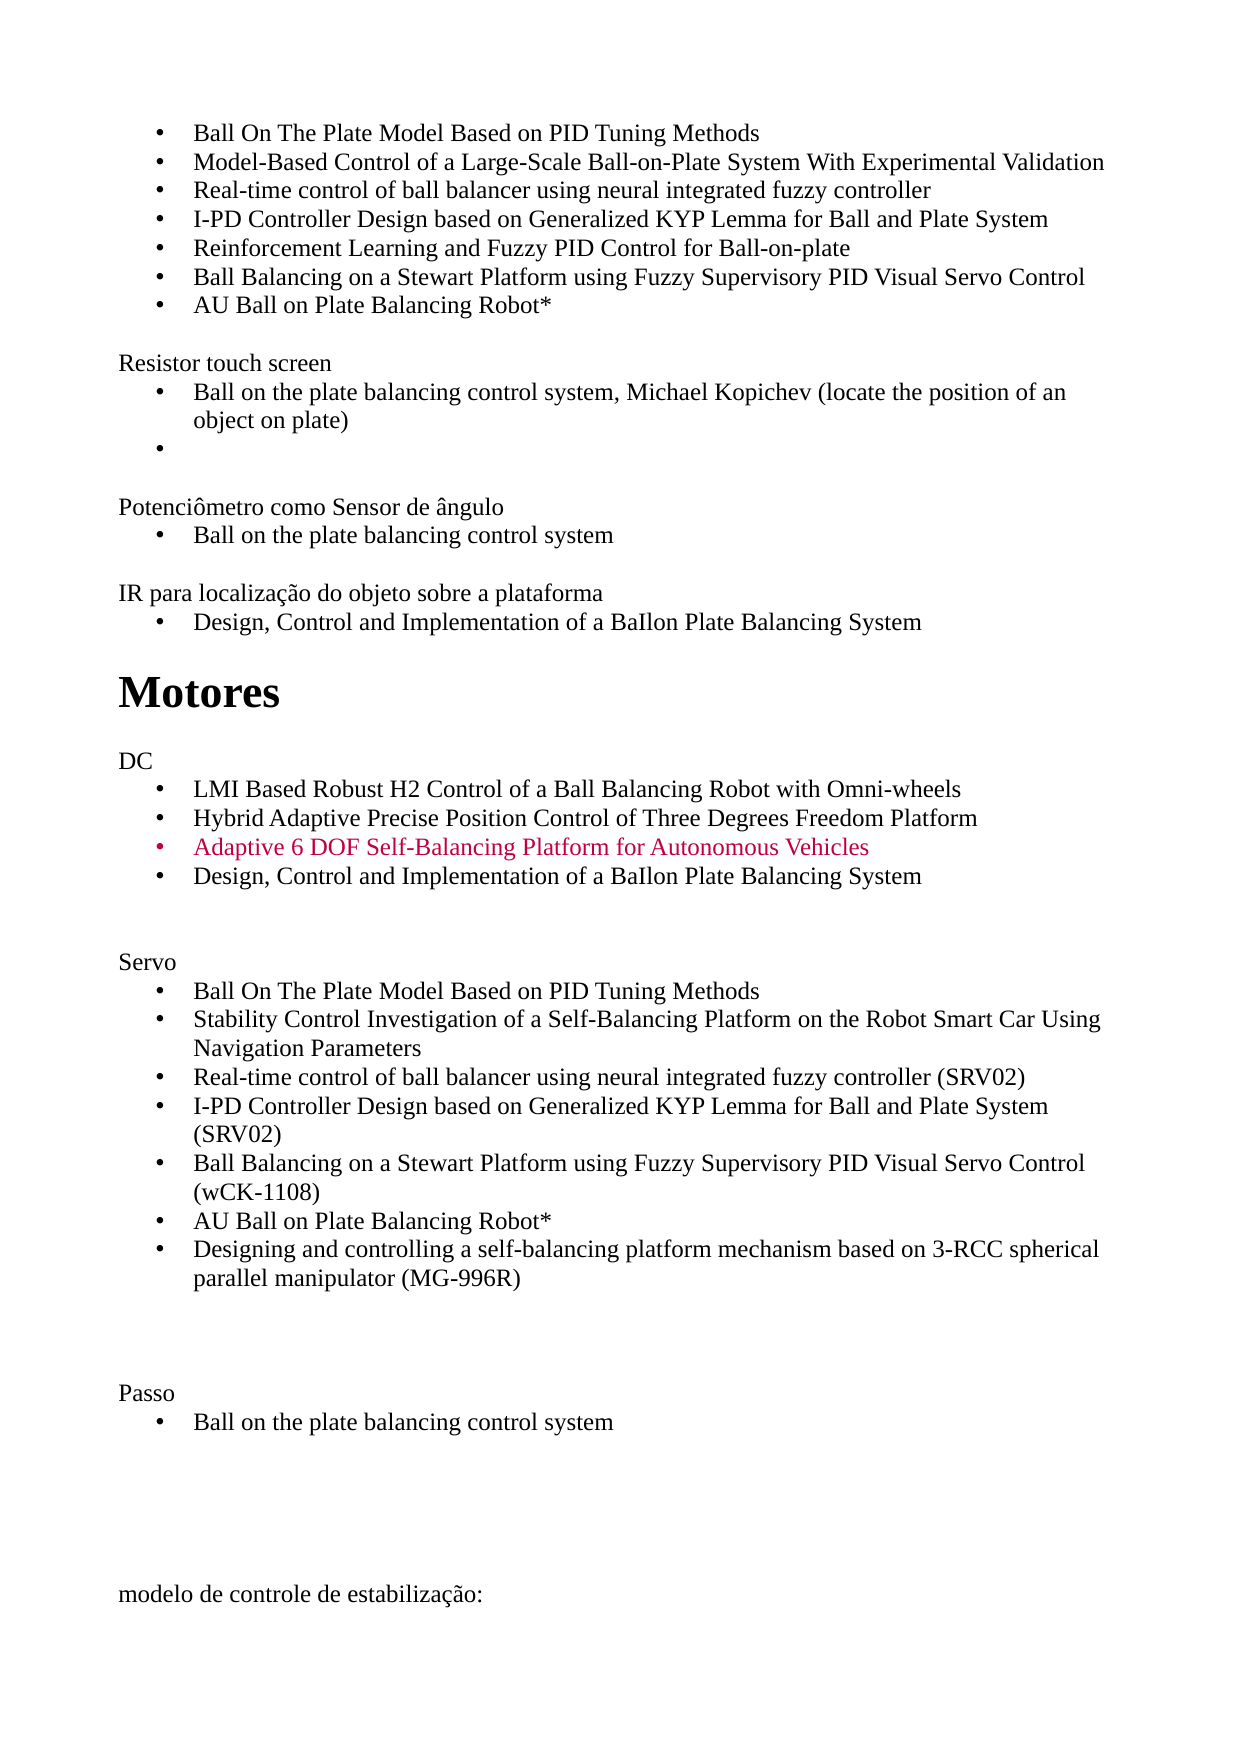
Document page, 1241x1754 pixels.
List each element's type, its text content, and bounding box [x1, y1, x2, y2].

list I-PD Controller Design based on Generalized KYP Lemma for Ball and Plate System [156, 204, 1122, 233]
list Ball on the plate balancing control system [156, 521, 1122, 549]
text Passo [118, 1378, 1122, 1407]
text Servo [118, 947, 1122, 976]
text IR para localização do objeto sobre a plataforma [118, 578, 1122, 607]
list Hybrid Adaptive Precise Position Control of Three Degrees Freedom Platform [156, 803, 1122, 832]
text Resistor touch screen [118, 348, 1122, 377]
text DC [118, 746, 1122, 774]
list Adaptive 6 DOF Self-Balancing Platform for Autonomous Vehicles [156, 832, 1122, 861]
list Real-time control of ball balancer using neural integrated fuzzy controller [156, 176, 1122, 204]
list Model-Based Control of a Large-Scale Ball-on-Plate System With Experimental Validation [156, 147, 1122, 176]
text modelo de controle de estabilização: [118, 1579, 1122, 1608]
list LMI Based Robust H2 Control of a Ball Balancing Robot with Omni-wheels [156, 774, 1122, 803]
list Stability Control Investigation of a Self-Balancing Platform on the Robot Smart Car Using Navigation Parameters [156, 1004, 1122, 1062]
list Reinforcement Learning and Fuzzy PID Control for Ball-on-plate [156, 233, 1122, 262]
list Ball on the plate balancing control system [156, 1407, 1122, 1436]
list Ball Balancing on a Stewart Platform using Fuzzy Supervisory PID Visual Servo Control (wCK-1108) [156, 1148, 1122, 1206]
list AU Ball on Plate Balancing Robot* [156, 291, 1122, 319]
list Ball on the plate balancing control system, Michael Kopichev (locate the position of an object on plate) [156, 377, 1122, 434]
text Potenciômetro como Sensor de ângulo [118, 492, 1122, 521]
list Ball Balancing on a Stewart Platform using Fuzzy Supervisory PID Visual Servo Control [156, 262, 1122, 291]
list Real-time control of ball balancer using neural integrated fuzzy controller (SRV02) [156, 1062, 1122, 1091]
text Motores [118, 664, 1122, 717]
list Designing and controlling a self-balancing platform mechanism based on 3-RCC spherical parallel manipulator (MG-996R) [156, 1234, 1122, 1292]
list AU Ball on Plate Balancing Robot* [156, 1206, 1122, 1234]
list Ball On The Plate Model Based on PID Tuning Methods [156, 976, 1122, 1004]
list Design, Control and Implementation of a BaIlon Plate Balancing System [156, 607, 1122, 636]
list Design, Control and Implementation of a BaIlon Plate Balancing System [156, 861, 1122, 889]
list Ball On The Plate Model Based on PID Tuning Methods [156, 118, 1122, 147]
list I-PD Controller Design based on Generalized KYP Lemma for Ball and Plate System (SRV02) [156, 1091, 1122, 1148]
